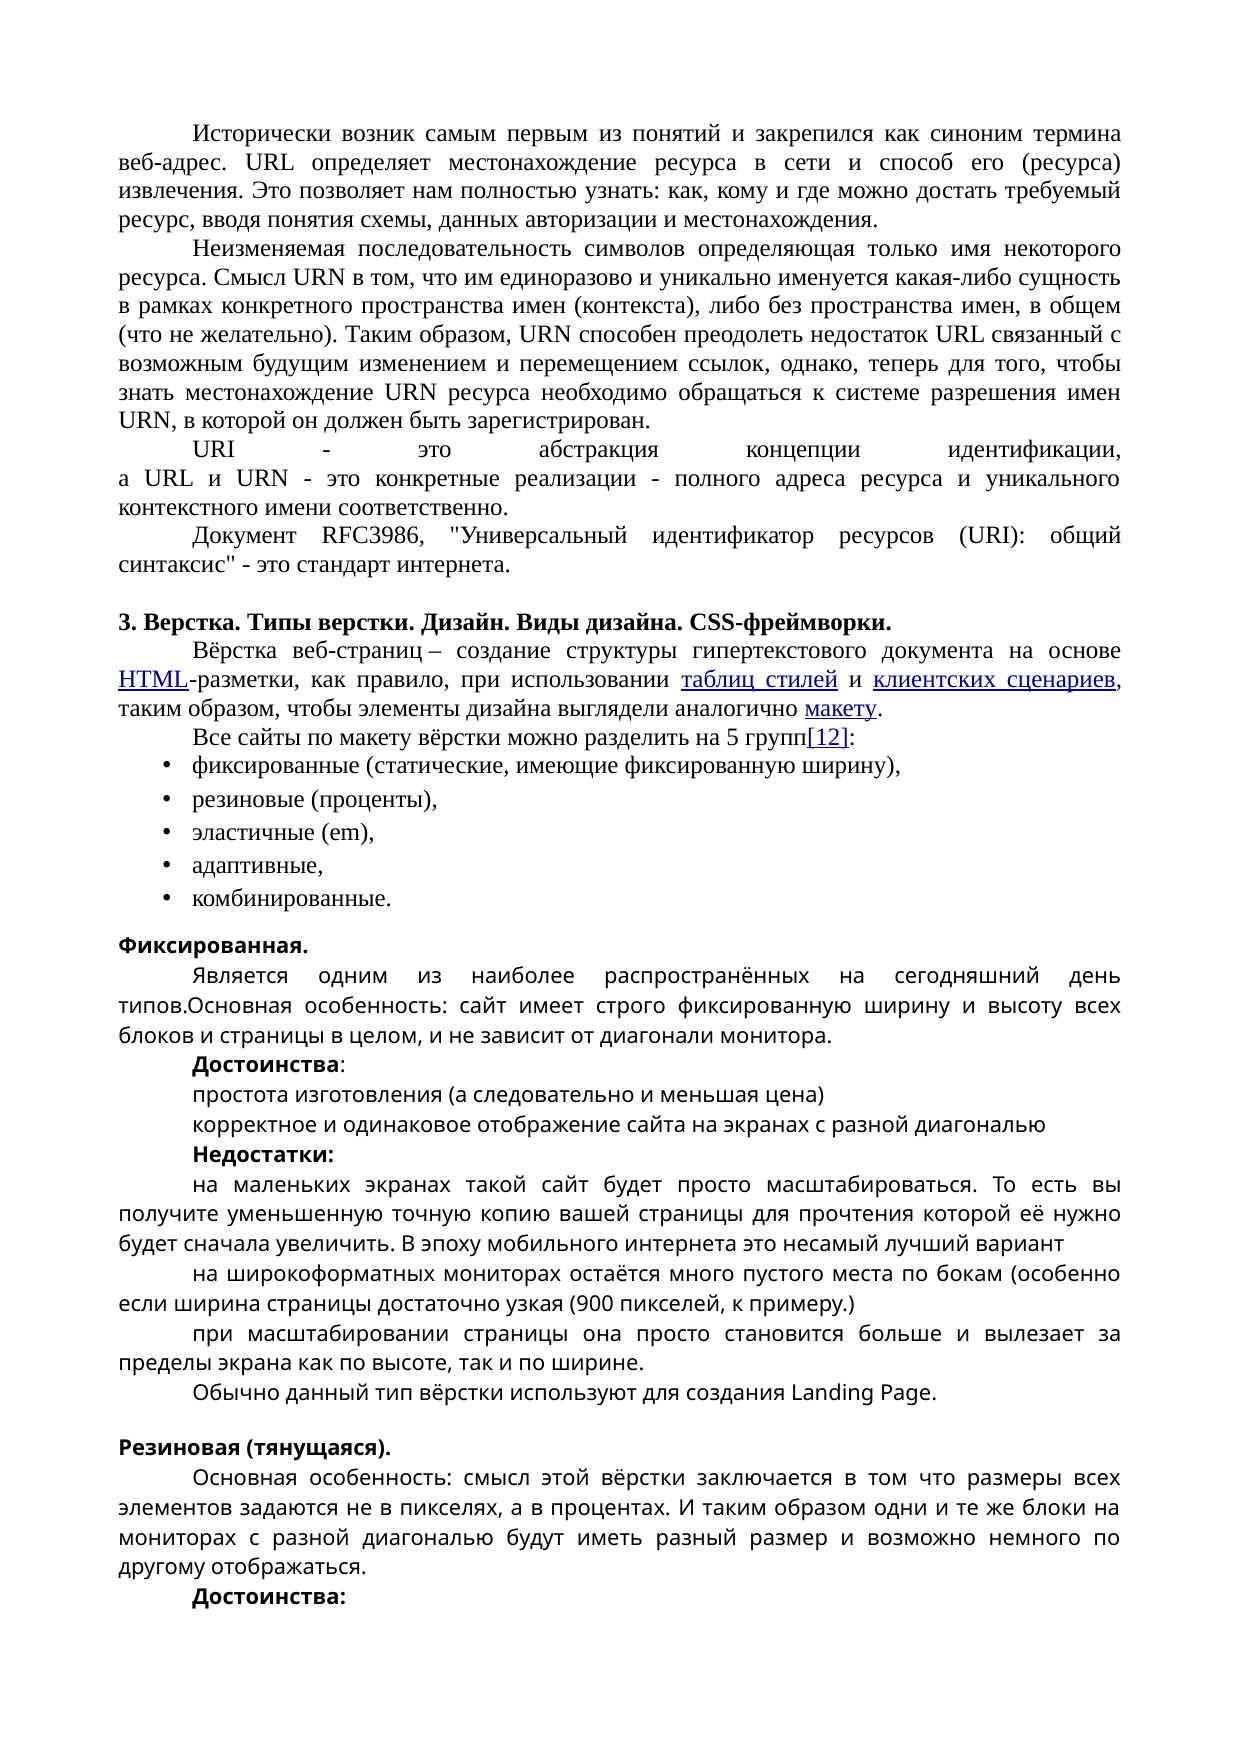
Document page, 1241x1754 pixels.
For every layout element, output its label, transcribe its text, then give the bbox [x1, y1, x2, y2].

text Документ RFC3986, "Универсальный идентификатор ресурсов (URI): общий синтаксис" - это стандарт интернета. [118, 521, 1122, 578]
list резиновые (проценты), [162, 784, 1122, 812]
text Вёрстка веб-страниц – создание структуры гипертекстового документа на основе HTML-разметки, как правило, при использовании таблиц стилей и клиентских сценариев, таким образом, чтобы элементы дизайна выглядели аналогично макету. [118, 636, 1122, 722]
text Является одним из наиболее распространённых на сегодняшний день типов.Основная особенность: сайт имеет строго фиксированную ширину и высоту всех блоков и страницы в целом, и не зависит от диагонали монитора. [118, 960, 1122, 1049]
text на широкоформатных мониторах остаётся много пустого места по бокам (особенно если ширина страницы достаточно узкая (900 пикселей, к примеру.) [118, 1258, 1122, 1318]
text корректное и одинаковое отображение сайта на экранах с разной диагональю [118, 1109, 1122, 1139]
list адаптивные, [162, 850, 1122, 878]
text при масштабировании страницы она просто становится больше и вылезает за пределы экрана как по высоте, так и по ширине. [118, 1318, 1122, 1377]
text Достоинства: [118, 1581, 1122, 1611]
list комбинированные. [162, 883, 1122, 911]
text Обычно данный тип вёрстки используют для создания Landing Page. [118, 1377, 1122, 1407]
text Исторически возник самым первым из понятий и закрепился как синоним термина веб-адрес. URL определяет местонахождение ресурса в сети и способ его (ресурса) извлечения. Это позволяет нам полностью узнать: как, кому и где можно достать требуемый ресурс, вводя понятия схемы, данных авторизации и местонахождения. [118, 118, 1122, 233]
text на маленьких экранах такой сайт будет просто масштабироваться. То есть вы получите уменьшенную точную копию вашей страницы для прочтения которой её нужно будет сначала увеличить. В эпоху мобильного интернета это несамый лучший вариант [118, 1169, 1122, 1258]
list фиксированные (статические, имеющие фиксированную ширину), [162, 751, 1122, 779]
text Фиксированная. [118, 930, 1122, 960]
text Неизменяемая последовательность символов определяющая только имя некоторого ресурса. Смысл URN в том, что им единоразово и уникально именуется какая-либо сущность в рамках конкретного пространства имен (контекста), либо без пространства имен, в общем (что не желательно). Таким образом, URN способен преодолеть недостаток URL связанный с возможным будущим изменением и перемещением ссылок, однако, теперь для того, чтобы знать местонахождение URN ресурса необходимо обращаться к системе разрешения имен URN, в которой он должен быть зарегистрирован. [118, 233, 1122, 434]
list эластичные (em), [162, 817, 1122, 845]
text Достоинства: [118, 1049, 1122, 1079]
text Резиновая (тянущаяся). [118, 1432, 1122, 1462]
text Недостатки: [118, 1139, 1122, 1169]
text Все сайты по макету вёрстки можно разделить на 5 групп[12]: [118, 722, 1122, 751]
text простота изготовления (а следовательно и меньшая цена) [118, 1079, 1122, 1109]
text URI - это абстракция концепции идентификации, а URL и URN - это конкретные реализации - полного адреса ресурса и уникального контекстного имени соответственно. [118, 434, 1122, 521]
text 3. Верстка. Типы верстки. Дизайн. Виды дизайна. CSS-фреймворки. [118, 607, 1122, 636]
text Основная особенность: cмысл этой вёрстки заключается в том что размеры всех элементов задаются не в пикселях, а в процентах. И таким образом одни и те же блоки на мониторах с разной диагональю будут иметь разный размер и возможно немного по другому отображаться. [118, 1462, 1122, 1581]
